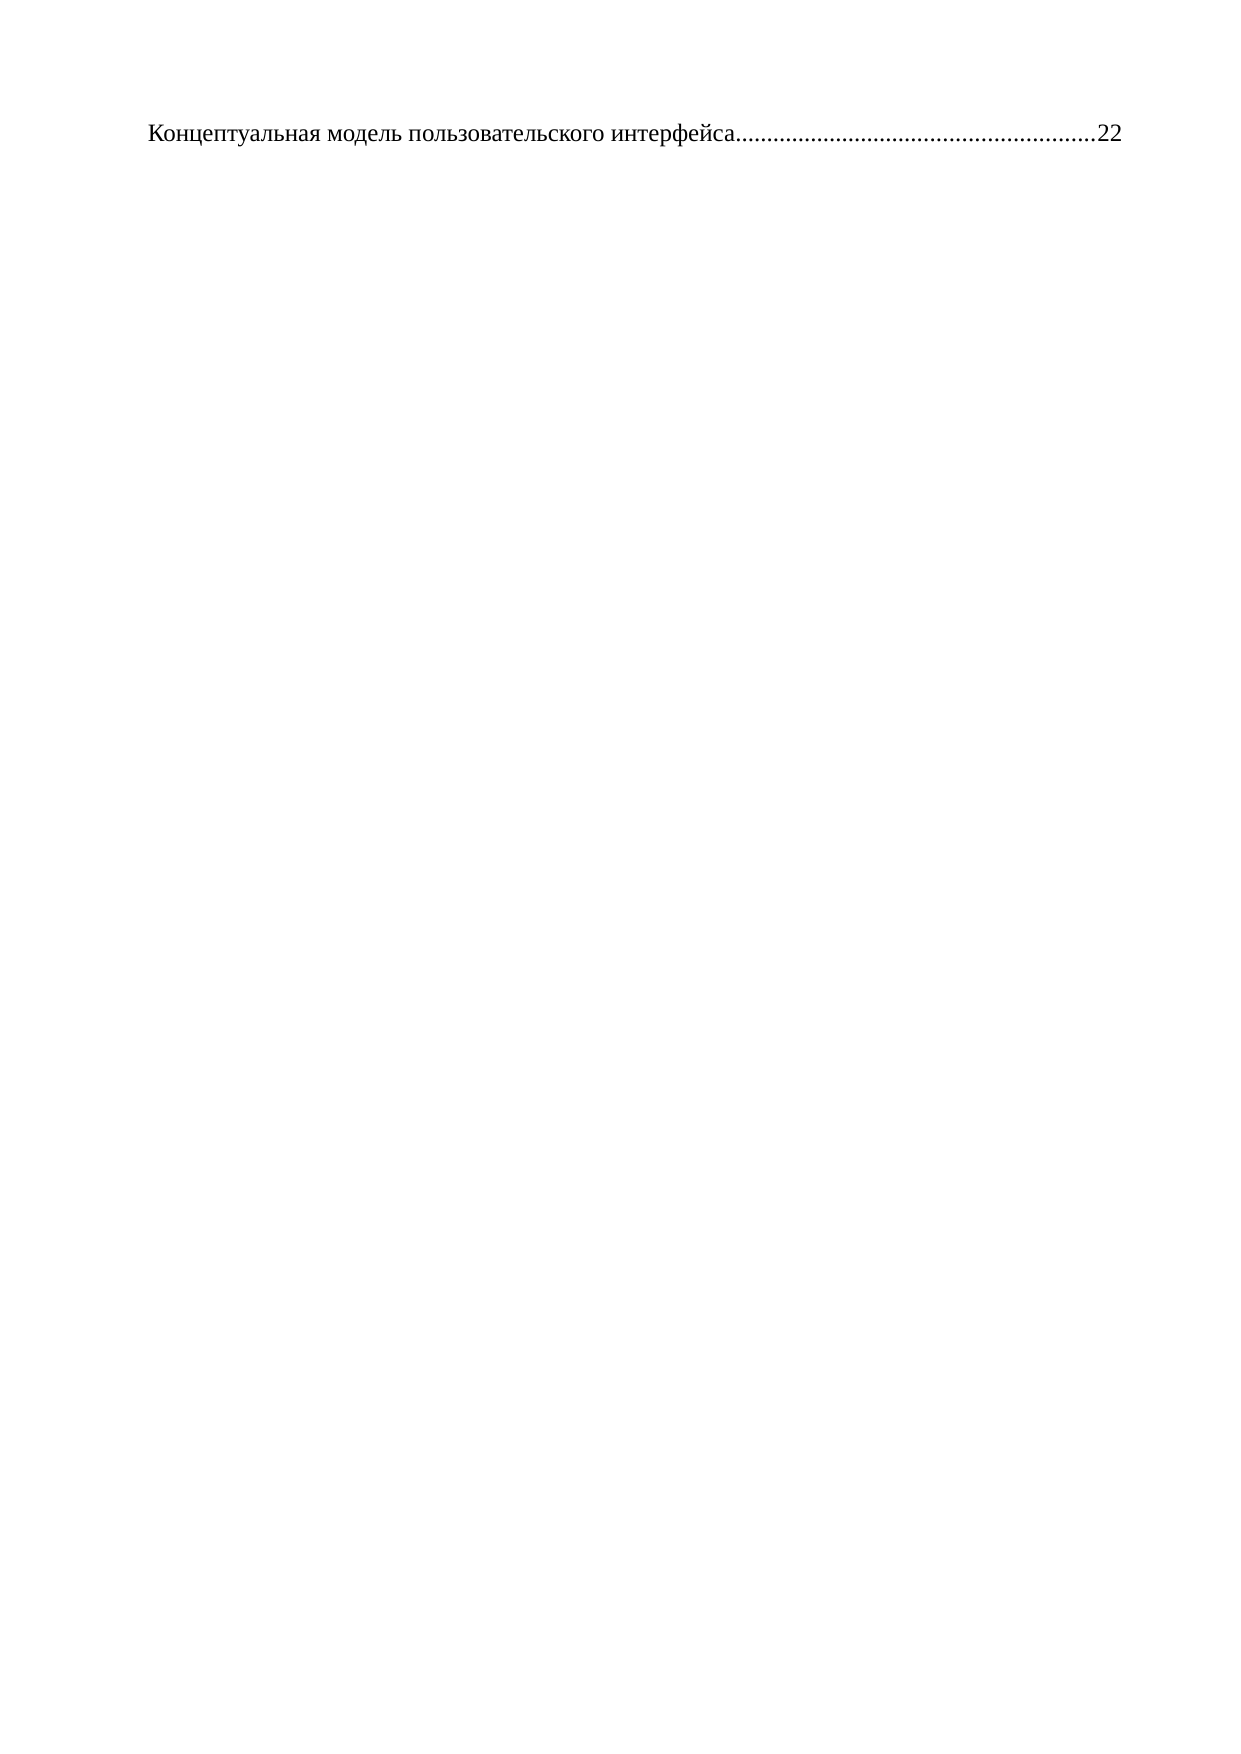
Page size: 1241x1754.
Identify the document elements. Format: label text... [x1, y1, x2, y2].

text Концептуальная модель пользовательского интерфейса 22 [148, 118, 1122, 147]
